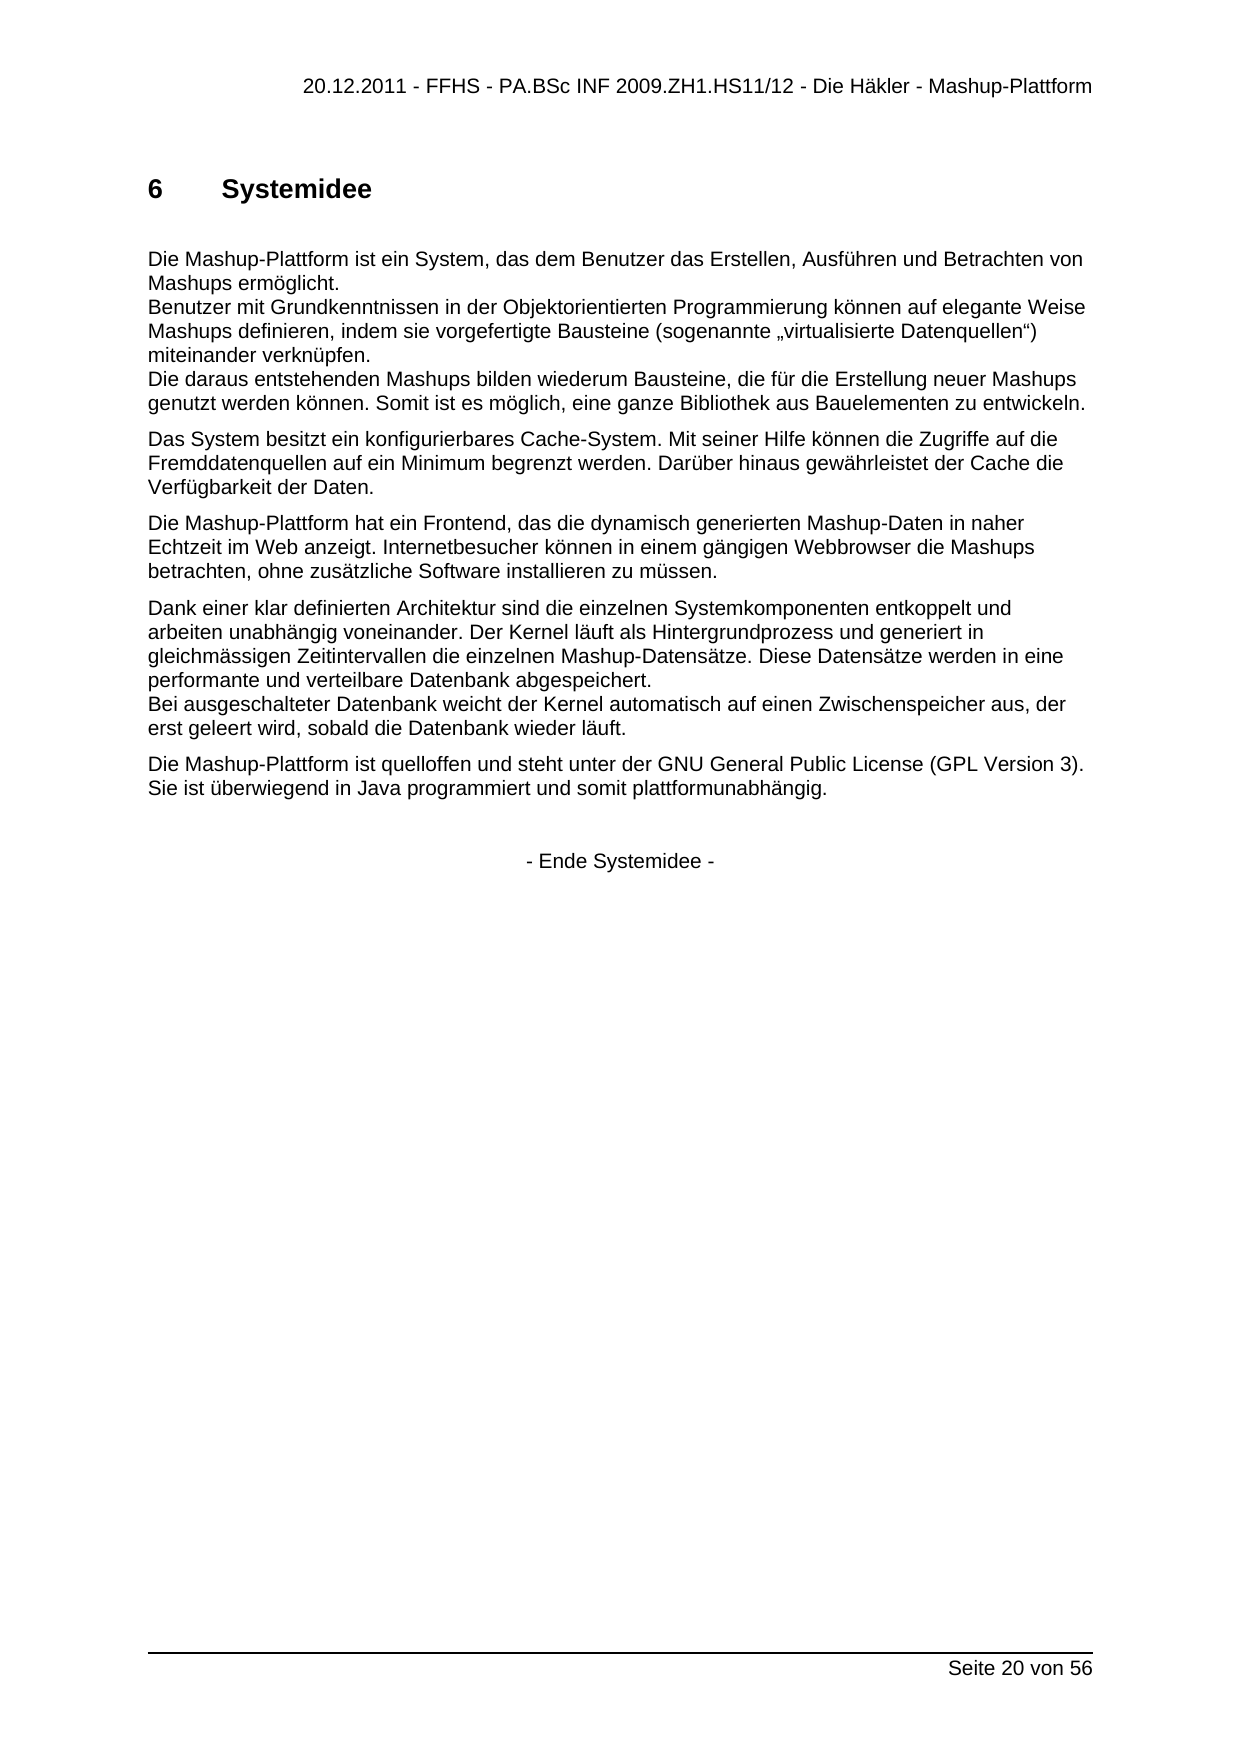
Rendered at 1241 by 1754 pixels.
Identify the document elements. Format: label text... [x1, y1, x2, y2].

text - Ende Systemidee - [148, 849, 1093, 873]
text Die Mashup-Plattform ist ein System, das dem Benutzer das Erstellen, Ausführen und Betrachten von Mashups ermöglicht. Benutzer mit Grundkenntnissen in der Objektorientierten Programmierung können auf elegante Weise Mashups definieren, indem sie vorgefertigte Bausteine (sogenannte „virtualisierte Datenquellen“) miteinander verknüpfen. Die daraus entstehenden Mashups bilden wiederum Bausteine, die für die Erstellung neuer Mashups genutzt werden können. Somit ist es möglich, eine ganze Bibliothek aus Bauelementen zu entwickeln. [148, 247, 1093, 414]
text Die Mashup-Plattform hat ein Frontend, das die dynamisch generierten Mashup-Daten in naher Echtzeit im Web anzeigt. Internetbesucher können in einem gängigen Webbrowser die Mashups betrachten, ohne zusätzliche Software installieren zu müssen. [148, 511, 1093, 583]
text Das System besitzt ein konfigurierbares Cache-System. Mit seiner Hilfe können die Zugriffe auf die Fremddatenquellen auf ein Minimum begrenzt werden. Darüber hinaus gewährleistet der Cache die Verfügbarkeit der Daten. [148, 427, 1093, 499]
subtitle Systemidee [148, 173, 1093, 204]
text Dank einer klar definierten Architektur sind die einzelnen Systemkomponenten entkoppelt und arbeiten unabhängig voneinander. Der Kernel läuft als Hintergrundprozess und generiert in gleichmässigen Zeitintervallen die einzelnen Mashup-Datensätze. Diese Datensätze werden in eine performante und verteilbare Datenbank abgespeichert. Bei ausgeschalteter Datenbank weicht der Kernel automatisch auf einen Zwischenspeicher aus, der erst geleert wird, sobald die Datenbank wieder läuft. [148, 596, 1093, 739]
text Die Mashup-Plattform ist quelloffen und steht unter der GNU General Public License (GPL Version 3). Sie ist überwiegend in Java programmiert und somit plattformunabhängig. [148, 752, 1093, 800]
